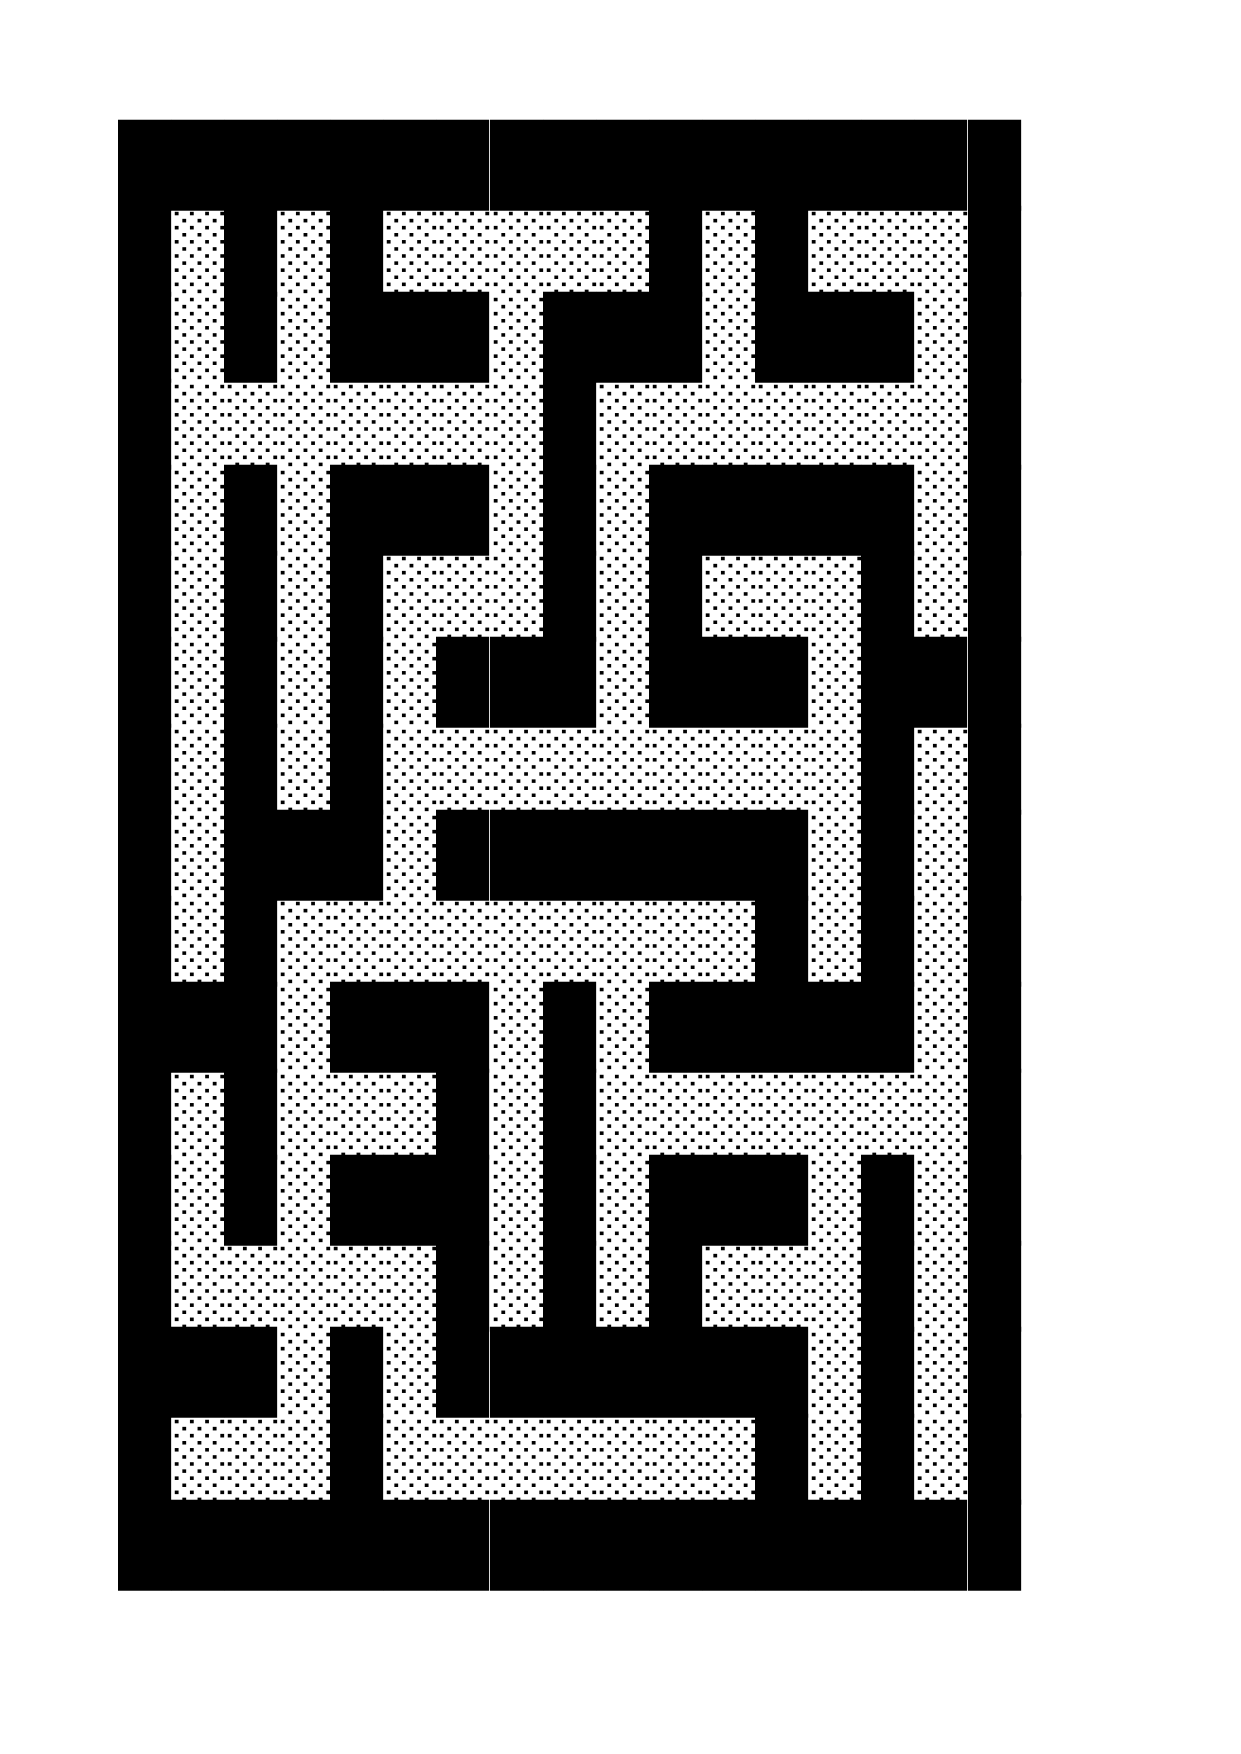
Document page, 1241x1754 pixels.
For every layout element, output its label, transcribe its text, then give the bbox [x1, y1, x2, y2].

text █░█░░░█░█░░░░░░░█ [171, 1073, 224, 1153]
text █░█░█░░░░░░░░░█░█ [914, 722, 968, 808]
text ███░█░███████░█░█ [376, 1326, 436, 1412]
text █░█░███░███░███░█ [482, 291, 554, 377]
text █░█░███░█░█████░█ [596, 463, 660, 549]
text █░█░░░█░█░░░░░░░█ [1021, 1067, 1122, 1153]
text █░█░███░█░█████░█ [270, 463, 341, 549]
text █░█░█░░░░░░░░░█░█ [383, 722, 861, 808]
text ███░███░█░█████░█ [914, 981, 968, 1067]
text █░█░█░███░███░███ [1021, 636, 1122, 722]
text █░█░███░███░███░█ [702, 291, 755, 377]
text █░█░█░░░░░█░█░░░█ [702, 211, 755, 291]
text █░░░█░░░░░░░█░█░█ [1021, 1412, 1122, 1498]
text █░█░░░█░█░░░░░░░█ [489, 1067, 543, 1153]
text █░█░░░░░░░░░█░█░█ [808, 894, 861, 981]
text █░█░███░█░█████░█ [171, 463, 235, 549]
text █░█░░░░░░░░░█░█░█ [171, 894, 224, 981]
text █░███░███████░█░█ [171, 808, 224, 894]
text ███░█░███████░█░█ [1021, 1326, 1122, 1412]
text █░█░░░░░░░░░█░█░█ [914, 894, 968, 981]
text █░█░█░░░░░░░░░█░█ [1021, 722, 1122, 808]
text █░░░█░░░░░░░█░█░█ [914, 1412, 968, 1498]
text █░░░░░█░█░█░░░█░█ [596, 1239, 649, 1326]
text █░█░█░███░███░███ [801, 636, 861, 722]
text █░█░█░░░░░█░█░░░█ [808, 204, 968, 291]
text █████████████████ [118, 118, 1122, 204]
text █░█░█░███░███░███ [383, 636, 447, 722]
text █░█░█░███░███░███ [277, 636, 330, 722]
text █░█░█░░░█░█░░░█░█ [702, 556, 861, 636]
text █░█░█░░░░░█░█░░░█ [383, 204, 649, 291]
text █░░░░░░░█░░░░░░░█ [1021, 377, 1122, 463]
text █░█░███░█░███░█░█ [596, 1153, 660, 1239]
text █░█░█░░░█░█░░░█░█ [171, 549, 224, 636]
text █░███░███████░█░█ [914, 808, 968, 894]
text █░█░█░███░███░███ [171, 636, 224, 722]
text █░█░███░███░███░█ [171, 291, 224, 377]
text █░░░█░░░░░░░█░█░█ [171, 1412, 330, 1498]
text █░█░█░░░░░█░█░░░█ [171, 211, 224, 291]
text ███░█░███████░█░█ [914, 1326, 968, 1412]
text ███░███░█░█████░█ [482, 981, 554, 1067]
text █░█░███░█░█████░█ [1021, 463, 1122, 549]
text █░░░░░█░█░█░░░█░█ [702, 1239, 861, 1326]
text █░█░███░█░███░█░█ [1021, 1153, 1122, 1239]
text █░█░█░░░░░░░░░█░█ [277, 722, 330, 808]
text █░█░███░███░███░█ [907, 291, 968, 377]
text █░█░█░░░░░░░░░█░█ [171, 722, 224, 808]
text █░███░███████░█░█ [801, 808, 861, 894]
text █░█░█░███░███░███ [596, 636, 649, 722]
text █░░░░░░░█░░░░░░░█ [171, 377, 543, 463]
text █░█░███░███░███░█ [1021, 291, 1122, 377]
text █░░░░░█░█░█░░░█░█ [489, 1239, 543, 1326]
text █░█░░░░░░░░░█░█░█ [277, 894, 755, 981]
text █░█░███░█░███░█░█ [801, 1153, 872, 1239]
text █░░░░░█░█░█░░░█░█ [1021, 1239, 1122, 1326]
text █░█░█░░░█░█░░░█░█ [383, 549, 543, 636]
text █░█░███░█░███░█░█ [907, 1153, 968, 1239]
text █░░░░░█░█░█░░░█░█ [914, 1239, 968, 1326]
text █░░░░░░░█░░░░░░░█ [596, 377, 968, 463]
text █░█░█░░░█░█░░░█░█ [914, 549, 968, 636]
text ███░█░███████░█░█ [801, 1326, 861, 1412]
text █░█░█░░░█░█░░░█░█ [596, 549, 649, 636]
text █░█░███░█░███░█░█ [489, 1153, 543, 1239]
text █░█░███░█░███░█░█ [171, 1153, 224, 1239]
text █░█░█░░░░░█░█░░░█ [277, 211, 330, 291]
text █████████████████ [1021, 1498, 1122, 1584]
text █░█░█░░░░░█░█░░░█ [1021, 204, 1122, 291]
text █░█░█░░░█░█░░░█░█ [1021, 549, 1122, 636]
text █░░░░░█░█░█░░░█░█ [171, 1239, 436, 1326]
text █░███░███████░█░█ [383, 808, 447, 894]
text ███░███░█░█████░█ [1021, 981, 1122, 1067]
text █░█░███░█░█████░█ [907, 463, 968, 549]
text ███░███░█░█████░█ [277, 981, 341, 1067]
text █░█░███░█░█████░█ [482, 463, 543, 549]
text █░░░█░░░░░░░█░█░█ [383, 1412, 755, 1498]
text ███░███░█░█████░█ [589, 981, 660, 1067]
text █░█░░░░░░░░░█░█░█ [1021, 894, 1122, 981]
text ███░█░███████░█░█ [270, 1326, 341, 1412]
text █░█░█░░░█░█░░░█░█ [277, 549, 330, 636]
text █░█░░░█░█░░░░░░░█ [277, 1067, 436, 1153]
text █░█░███░█░███░█░█ [277, 1153, 341, 1239]
text █░███░███████░█░█ [1021, 808, 1122, 894]
text █░░░█░░░░░░░█░█░█ [808, 1412, 861, 1498]
text █░█░███░███░███░█ [277, 291, 330, 377]
text █░█░░░█░█░░░░░░░█ [596, 1067, 968, 1153]
